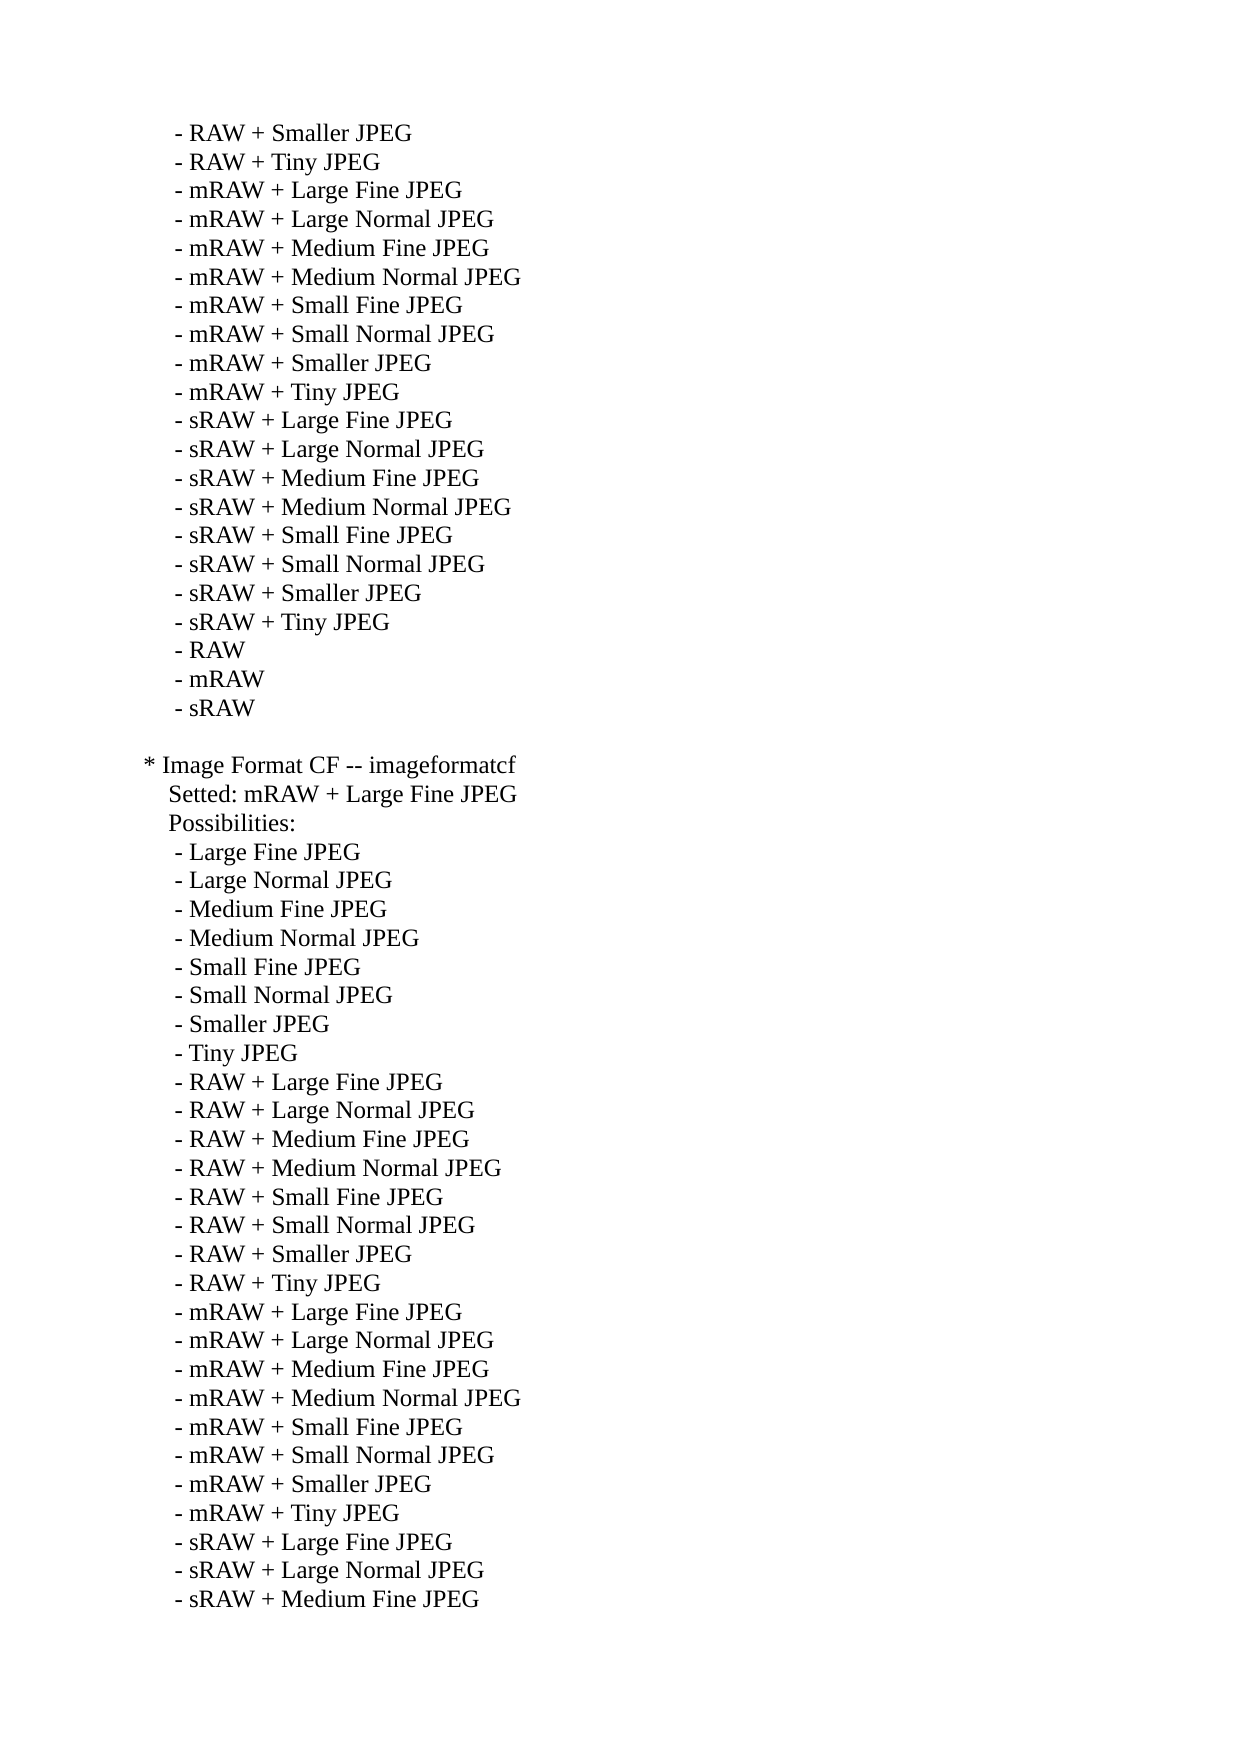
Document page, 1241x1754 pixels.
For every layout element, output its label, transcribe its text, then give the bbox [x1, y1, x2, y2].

text - mRAW + Tiny JPEG [118, 377, 1122, 406]
text - RAW + Smaller JPEG [118, 1239, 1122, 1268]
text Setted: mRAW + Large Fine JPEG [118, 779, 1122, 808]
text - Small Normal JPEG [118, 981, 1122, 1009]
text - Tiny JPEG [118, 1038, 1122, 1067]
text - RAW + Tiny JPEG [118, 147, 1122, 176]
text - Small Fine JPEG [118, 952, 1122, 981]
text - mRAW + Large Fine JPEG [118, 176, 1122, 204]
text - sRAW + Medium Fine JPEG [118, 1584, 1122, 1613]
text * Image Format CF -- imageformatcf [118, 751, 1122, 779]
text - sRAW + Medium Fine JPEG [118, 463, 1122, 492]
text - sRAW + Small Fine JPEG [118, 521, 1122, 549]
text - Medium Normal JPEG [118, 923, 1122, 952]
text - mRAW + Small Normal JPEG [118, 1441, 1122, 1469]
text - sRAW + Smaller JPEG [118, 578, 1122, 607]
text - sRAW + Large Normal JPEG [118, 434, 1122, 463]
text - RAW + Small Normal JPEG [118, 1211, 1122, 1239]
text - RAW + Smaller JPEG [118, 118, 1122, 147]
text - Medium Fine JPEG [118, 894, 1122, 923]
text - mRAW + Small Normal JPEG [118, 319, 1122, 348]
text - mRAW + Large Normal JPEG [118, 1326, 1122, 1354]
text Possibilities: [118, 808, 1122, 837]
text - RAW + Large Normal JPEG [118, 1096, 1122, 1124]
text - mRAW + Medium Normal JPEG [118, 262, 1122, 291]
text - sRAW + Tiny JPEG [118, 607, 1122, 636]
text - RAW [118, 636, 1122, 664]
text - mRAW + Medium Fine JPEG [118, 1354, 1122, 1383]
text - RAW + Medium Fine JPEG [118, 1124, 1122, 1153]
text - mRAW + Smaller JPEG [118, 1469, 1122, 1498]
text - sRAW + Large Fine JPEG [118, 1527, 1122, 1556]
text - mRAW + Medium Normal JPEG [118, 1383, 1122, 1412]
text - RAW + Tiny JPEG [118, 1268, 1122, 1297]
text - mRAW + Small Fine JPEG [118, 291, 1122, 319]
text - Large Normal JPEG [118, 866, 1122, 894]
text - mRAW [118, 664, 1122, 693]
text - RAW + Medium Normal JPEG [118, 1153, 1122, 1182]
text - mRAW + Tiny JPEG [118, 1498, 1122, 1527]
text - mRAW + Small Fine JPEG [118, 1412, 1122, 1441]
text - sRAW + Large Fine JPEG [118, 406, 1122, 434]
text - sRAW + Large Normal JPEG [118, 1556, 1122, 1584]
text - sRAW [118, 693, 1122, 722]
text - mRAW + Smaller JPEG [118, 348, 1122, 377]
text - mRAW + Medium Fine JPEG [118, 233, 1122, 262]
text - Large Fine JPEG [118, 837, 1122, 866]
text - mRAW + Large Normal JPEG [118, 204, 1122, 233]
text - sRAW + Small Normal JPEG [118, 549, 1122, 578]
text - Smaller JPEG [118, 1009, 1122, 1038]
text - RAW + Large Fine JPEG [118, 1067, 1122, 1096]
text - RAW + Small Fine JPEG [118, 1182, 1122, 1211]
text - sRAW + Medium Normal JPEG [118, 492, 1122, 521]
text - mRAW + Large Fine JPEG [118, 1297, 1122, 1326]
